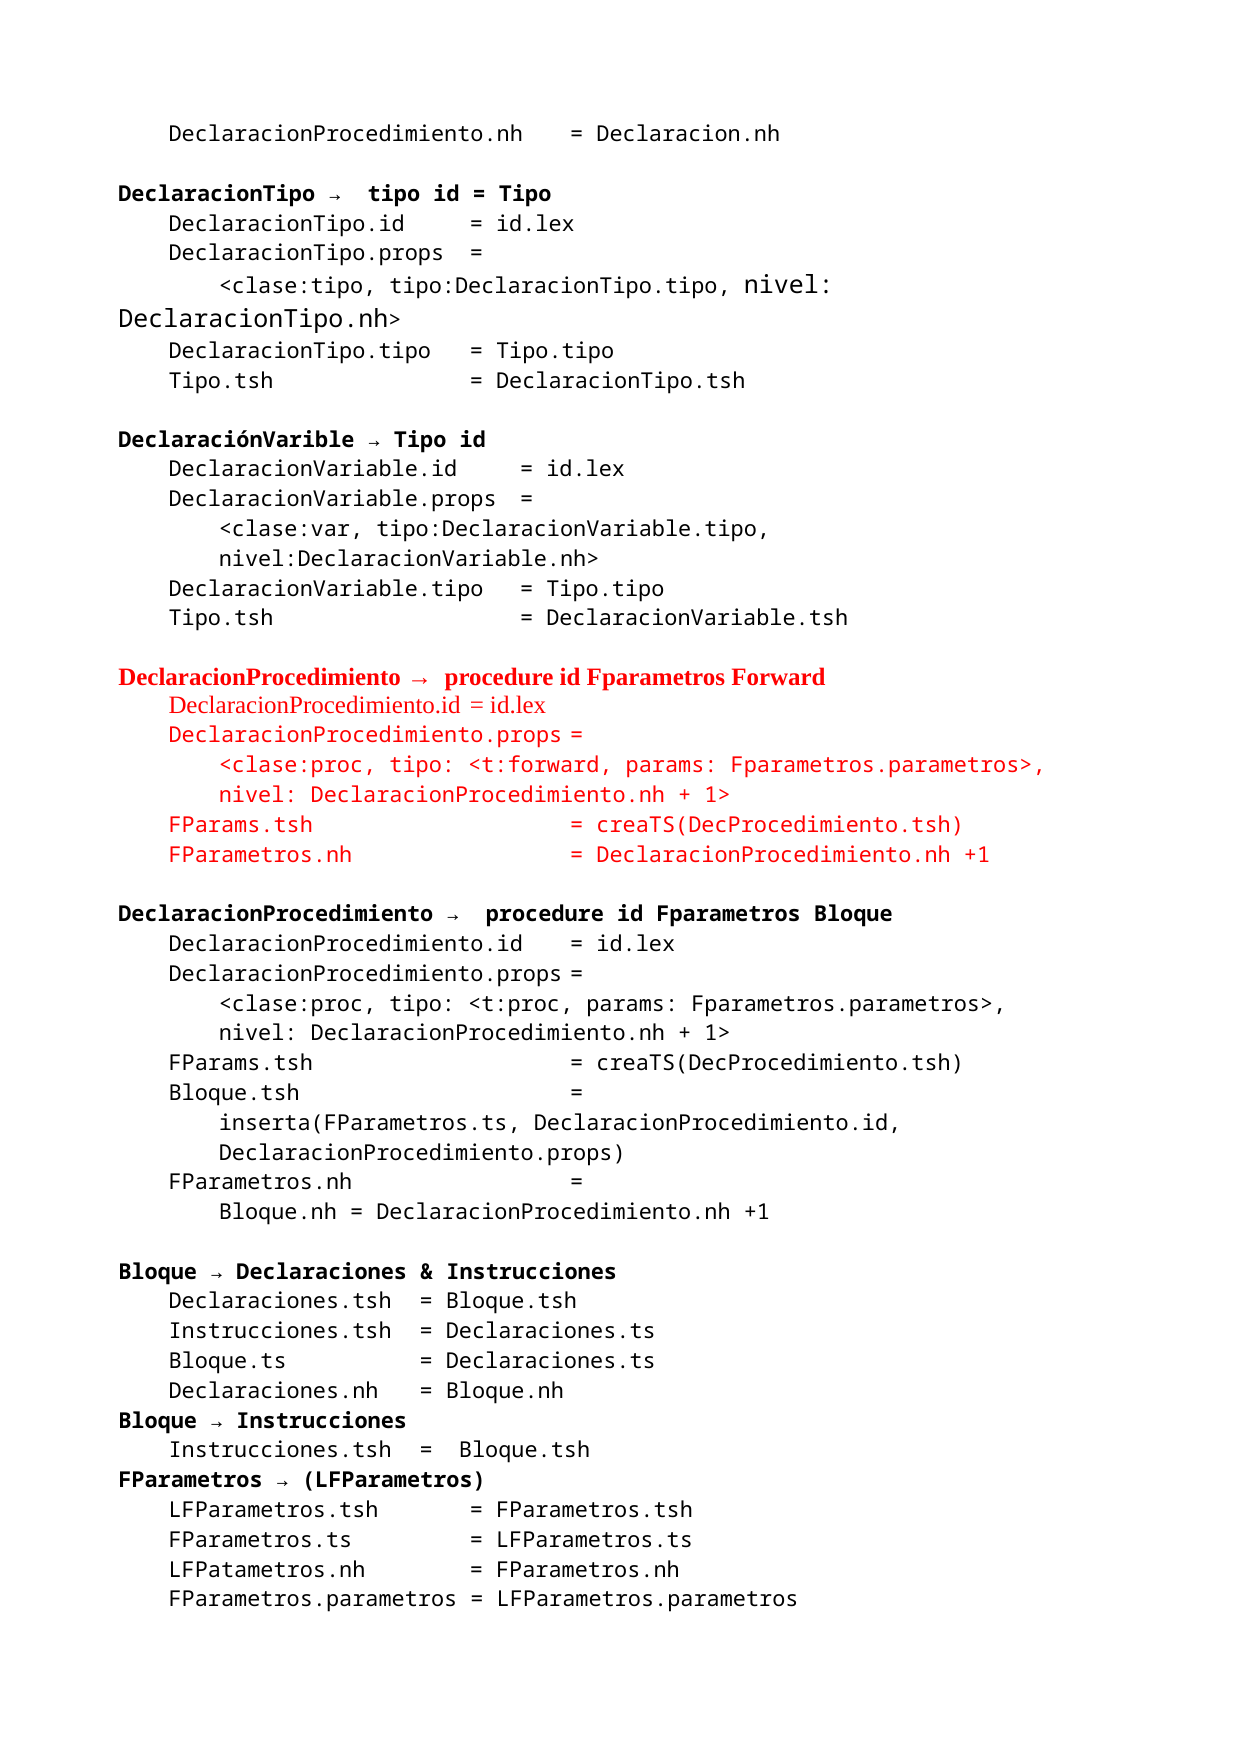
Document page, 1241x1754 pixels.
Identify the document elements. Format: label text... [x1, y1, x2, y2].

text nivel: DeclaracionProcedimiento.nh + 1> [118, 779, 1122, 809]
text Bloque.tsh = [168, 1077, 1122, 1107]
text <clase:tipo, tipo:DeclaracionTipo.tipo, nivel: DeclaracionTipo.nh> [118, 267, 1122, 335]
text Declaraciones.tsh = Bloque.tsh [118, 1285, 1122, 1315]
text DeclaracionProcedimiento.props = [118, 719, 1122, 749]
text FParams.tsh = creaTS(DecProcedimiento.tsh) [118, 1047, 1122, 1077]
text DeclaracionTipo.id = id.lex [118, 207, 1122, 237]
text FParametros.nh = [168, 1166, 1122, 1196]
text DeclaracionTipo.props = [118, 237, 1122, 267]
text FParametros → (LFParametros) [118, 1464, 1122, 1494]
text Bloque.ts = Declaraciones.ts [118, 1345, 1122, 1375]
text LFPatametros.nh = FParametros.nh [118, 1553, 1122, 1583]
text Bloque → Instrucciones [118, 1404, 1122, 1434]
text Tipo.tsh = DeclaracionTipo.tsh [118, 365, 1122, 395]
text DeclaracionProcedimiento.props = [118, 958, 1122, 987]
text inserta(FParametros.ts, DeclaracionProcedimiento.id, DeclaracionProcedimiento.props) [168, 1107, 1122, 1166]
text FParams.tsh = creaTS(DecProcedimiento.tsh) [118, 809, 1122, 838]
text Tipo.tsh = DeclaracionVariable.tsh [118, 602, 1122, 632]
text DeclaracionProcedimiento.id = id.lex [118, 928, 1122, 958]
text DeclaracionProcedimiento.nh = Declaracion.nh [118, 118, 1122, 148]
text DeclaracionProcedimiento → procedure id Fparametros Forward [118, 662, 1122, 691]
text Bloque → Declaraciones & Instrucciones [118, 1256, 1122, 1285]
text FParametros.nh = DeclaracionProcedimiento.nh +1 [168, 838, 1122, 868]
text Instrucciones.tsh = Declaraciones.ts [118, 1315, 1122, 1345]
text DeclaracionVariable.id = id.lex [118, 453, 1122, 483]
text DeclaracionTipo.tipo = Tipo.tipo [118, 335, 1122, 365]
text nivel: DeclaracionProcedimiento.nh + 1> [118, 1017, 1122, 1047]
text FParametros.parametros = LFParametros.parametros [118, 1583, 1122, 1613]
text FParametros.ts = LFParametros.ts [118, 1524, 1122, 1553]
text <clase:proc, tipo: <t:proc, params: Fparametros.parametros>, [118, 987, 1122, 1017]
text LFParametros.tsh = FParametros.tsh [118, 1494, 1122, 1524]
text DeclaraciónVarible → Tipo id [118, 423, 1122, 453]
text Declaraciones.nh = Bloque.nh [118, 1375, 1122, 1404]
text <clase:var, tipo:DeclaracionVariable.tipo, nivel:DeclaracionVariable.nh> [118, 513, 1122, 572]
text DeclaracionVariable.props = [118, 483, 1122, 513]
text Instrucciones.tsh = Bloque.tsh [118, 1434, 1122, 1464]
text Bloque.nh = DeclaracionProcedimiento.nh +1 [168, 1196, 1122, 1226]
text DeclaracionProcedimiento → procedure id Fparametros Bloque [118, 898, 1122, 928]
text <clase:proc, tipo: <t:forward, params: Fparametros.parametros>, [118, 749, 1122, 779]
text DeclaracionTipo → tipo id = Tipo [118, 178, 1122, 207]
text DeclaracionVariable.tipo = Tipo.tipo [118, 572, 1122, 602]
text DeclaracionProcedimiento.id = id.lex [118, 691, 1122, 719]
